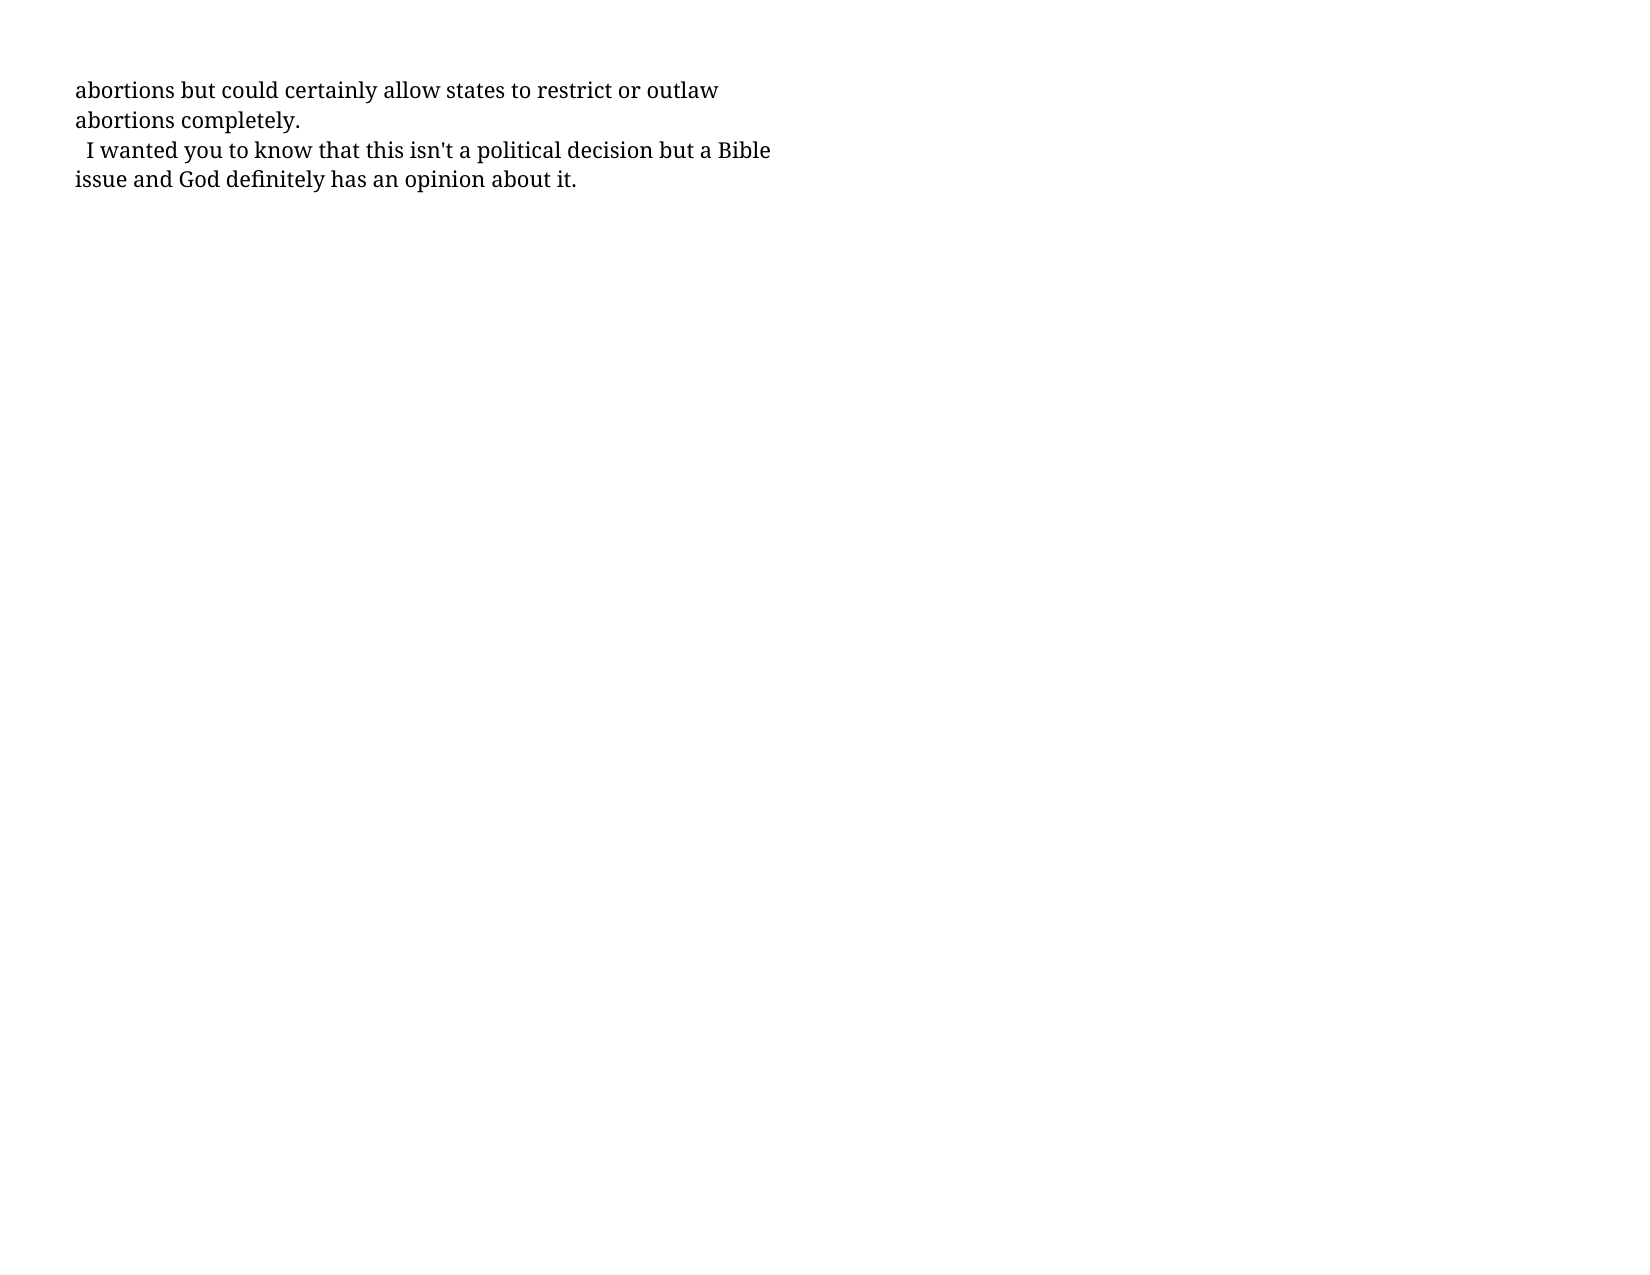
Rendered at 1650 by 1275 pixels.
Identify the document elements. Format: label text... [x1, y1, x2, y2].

text abortions but could certainly allow states to restrict or outlaw abortions completely. [75, 75, 787, 134]
text I wanted you to know that this isn't a political decision but a Bible issue and God definitely has an opinion about it. [75, 134, 787, 194]
